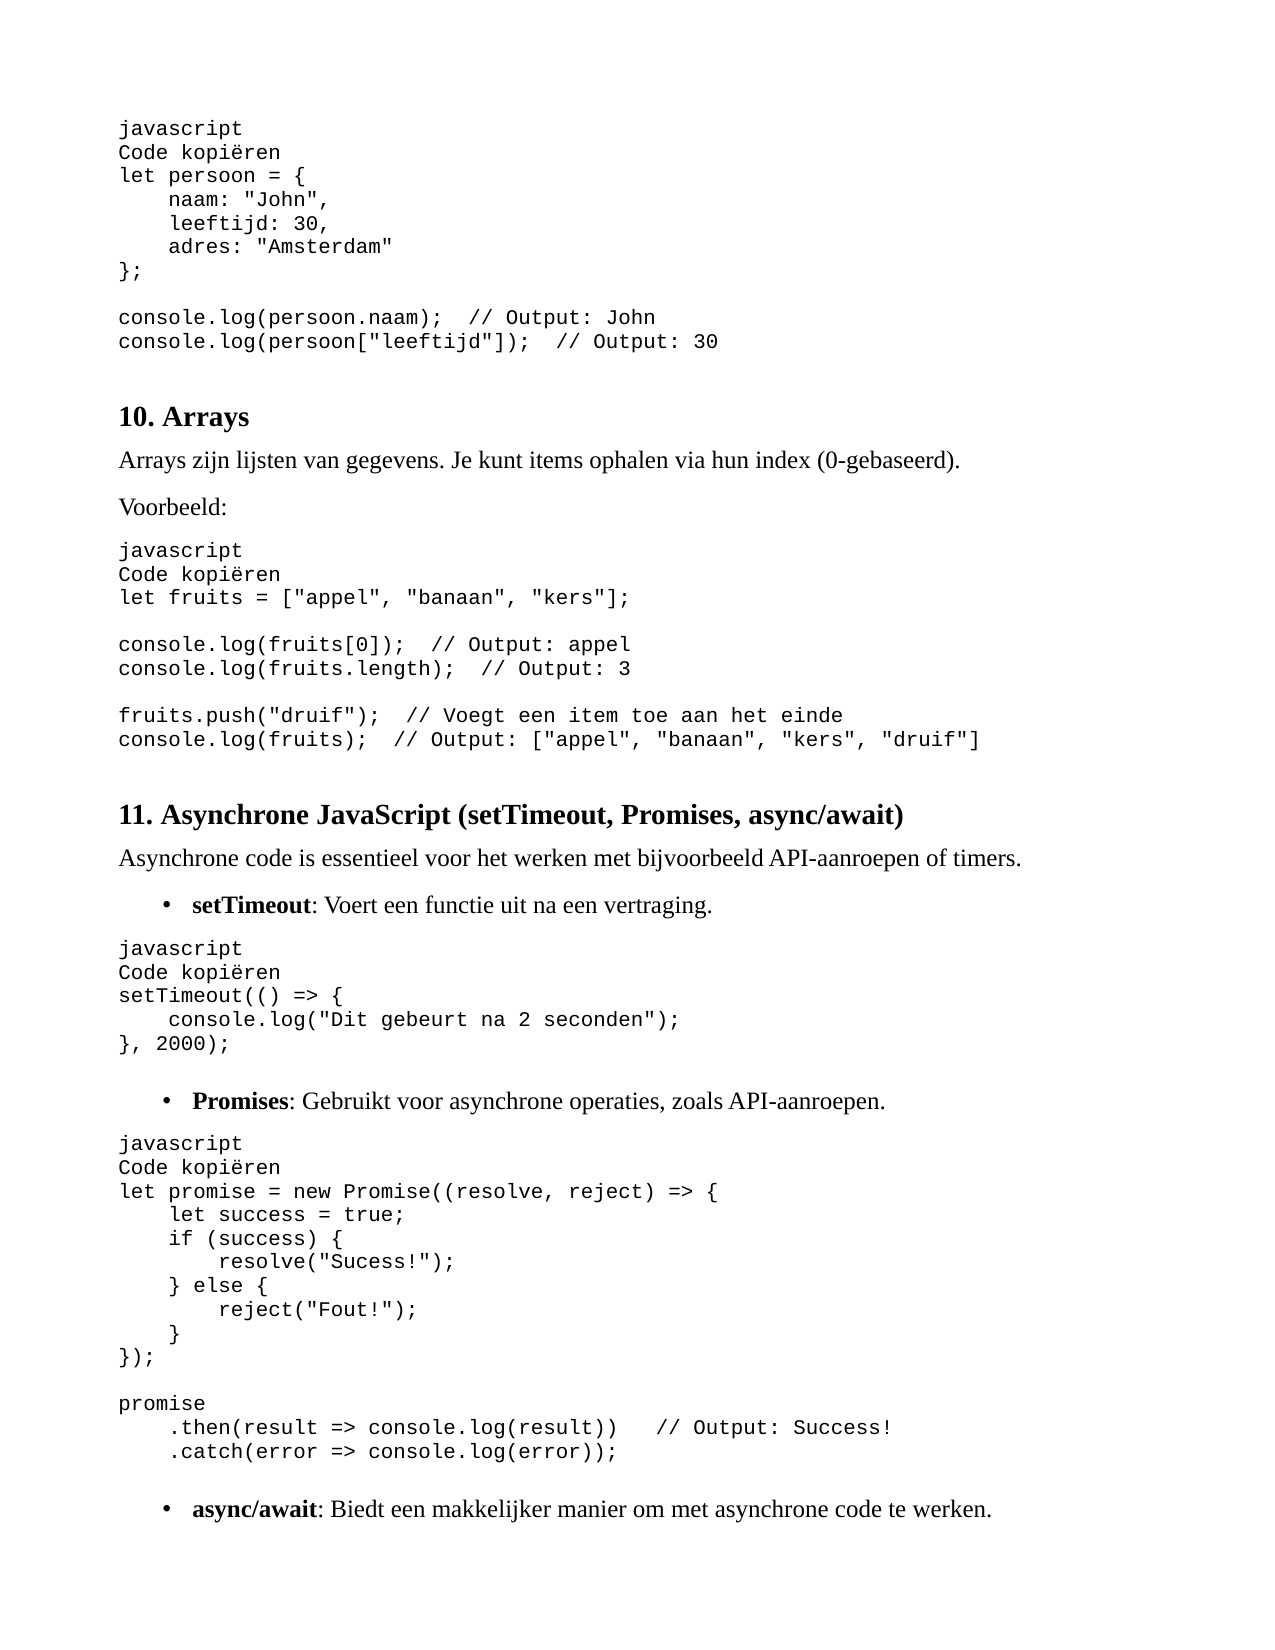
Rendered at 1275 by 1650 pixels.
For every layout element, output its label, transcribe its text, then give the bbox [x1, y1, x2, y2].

text if (success) { [118, 1228, 1157, 1252]
text console.log("Dit gebeurt na 2 seconden"); [118, 1009, 1157, 1033]
text setTimeout(() => { [118, 985, 1157, 1009]
text console.log(persoon.naam); // Output: John [118, 307, 1157, 331]
text .then(result => console.log(result)) // Output: Success! [118, 1417, 1157, 1441]
text }); [118, 1346, 1157, 1370]
text javascript [118, 1133, 1157, 1157]
text }, 2000); [118, 1033, 1157, 1056]
text Voorbeeld: [118, 492, 1157, 521]
text javascript [118, 938, 1157, 962]
text let persoon = { [118, 165, 1157, 189]
text } [118, 1322, 1157, 1346]
list async/await: Biedt een makkelijker manier om met asynchrone code te werken. [162, 1494, 1157, 1523]
list Promises: Gebruikt voor asynchrone operaties, zoals API-aanroepen. [162, 1086, 1157, 1114]
text Code kopiëren [118, 962, 1157, 985]
text let promise = new Promise((resolve, reject) => { [118, 1181, 1157, 1204]
text javascript [118, 540, 1157, 563]
text console.log(persoon["leeftijd"]); // Output: 30 [118, 331, 1157, 354]
text javascript [118, 118, 1157, 142]
text fruits.push("druif"); // Voegt een item toe aan het einde [118, 705, 1157, 729]
subtitle 10. Arrays [118, 399, 1157, 432]
text promise [118, 1393, 1157, 1417]
text let fruits = ["appel", "banaan", "kers"]; [118, 587, 1157, 611]
text resolve("Sucess!"); [118, 1252, 1157, 1275]
text console.log(fruits); // Output: ["appel", "banaan", "kers", "druif"] [118, 729, 1157, 753]
text Arrays zijn lijsten van gegevens. Je kunt items ophalen via hun index (0-gebaseerd). [118, 445, 1157, 473]
text Asynchrone code is essentieel voor het werken met bijvoorbeeld API-aanroepen of timers. [118, 843, 1157, 872]
text Code kopiëren [118, 1157, 1157, 1181]
text reject("Fout!"); [118, 1299, 1157, 1322]
text naam: "John", [118, 189, 1157, 213]
text let success = true; [118, 1204, 1157, 1228]
text leeftijd: 30, [118, 213, 1157, 236]
text console.log(fruits.length); // Output: 3 [118, 658, 1157, 682]
text } else { [118, 1275, 1157, 1299]
subtitle 11. Asynchrone JavaScript (setTimeout, Promises, async/await) [118, 797, 1157, 830]
text adres: "Amsterdam" [118, 236, 1157, 260]
text }; [118, 260, 1157, 284]
list setTimeout: Voert een functie uit na een vertraging. [162, 890, 1157, 919]
text .catch(error => console.log(error)); [118, 1441, 1157, 1464]
text Code kopiëren [118, 563, 1157, 587]
text console.log(fruits[0]); // Output: appel [118, 634, 1157, 658]
text Code kopiëren [118, 142, 1157, 165]
